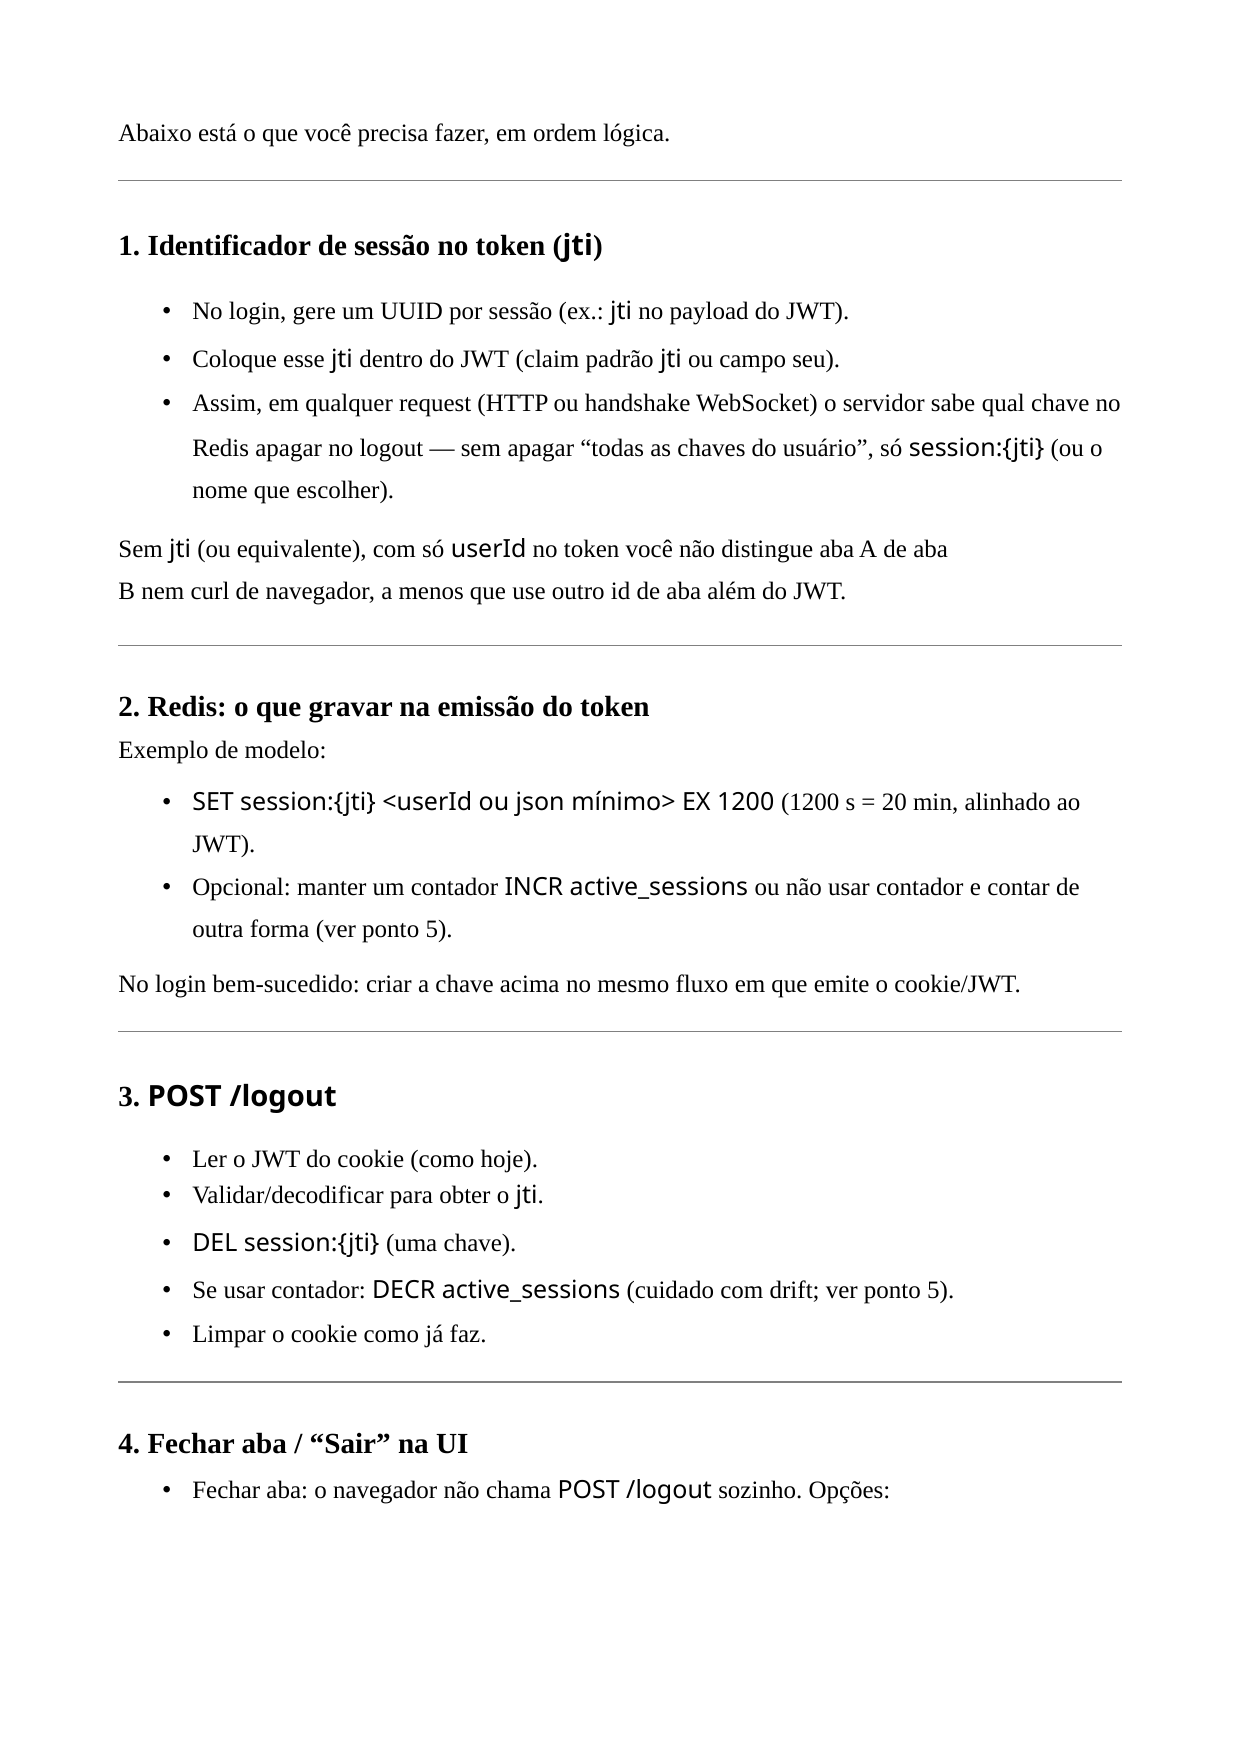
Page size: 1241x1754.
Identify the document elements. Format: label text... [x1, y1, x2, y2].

subtitle 4. Fechar aba / “Sair” na UI [118, 1426, 1122, 1459]
list SET session:{jti} <userId ou json mínimo> EX 1200 (1200 s = 20 min, alinhado ao JWT). [162, 783, 1122, 857]
list Fechar aba: o navegador não chama POST /logout sozinho. Opções: [162, 1472, 1122, 1506]
list Validar/decodificar para obter o jti. [162, 1177, 1122, 1211]
list DEL session:{jti} (uma chave). [162, 1224, 1122, 1258]
list Se usar contador: DECR active_sessions (cuidado com drift; ver ponto 5). [162, 1272, 1122, 1306]
text No login bem-sucedido: criar a chave acima no mesmo fluxo em que emite o cookie/JWT. [118, 969, 1122, 998]
list No login, gere um UUID por sessão (ex.: jti no payload do JWT). [162, 293, 1122, 327]
list Coloque esse jti dentro do JWT (claim padrão jti ou campo seu). [162, 340, 1122, 374]
subtitle 3. POST /logout [118, 1076, 1122, 1115]
text Exemplo de modelo: [118, 736, 1122, 764]
list Assim, em qualquer request (HTTP ou handshake WebSocket) o servidor sabe qual chave no Redis apagar no logout — sem apagar “todas as chaves do usuário”, só session:{jti} (ou o nome que escolher). [162, 388, 1122, 504]
list Opcional: manter um contador INCR active_sessions ou não usar contador e contar de outra forma (ver ponto 5). [162, 869, 1122, 943]
text Abaixo está o que você precisa fazer, em ordem lógica. [118, 118, 1122, 147]
text Sem jti (ou equivalente), com só userId no token você não distingue aba A de aba B nem curl de navegador, a menos que use outro id de aba além do JWT. [118, 530, 1122, 605]
subtitle 2. Redis: o que gravar na emissão do token [118, 689, 1122, 723]
list Limpar o cookie como já faz. [162, 1319, 1122, 1348]
list Ler o JWT do cookie (como hoje). [162, 1144, 1122, 1172]
subtitle 1. Identificador de sessão no token (jti) [118, 224, 1122, 264]
